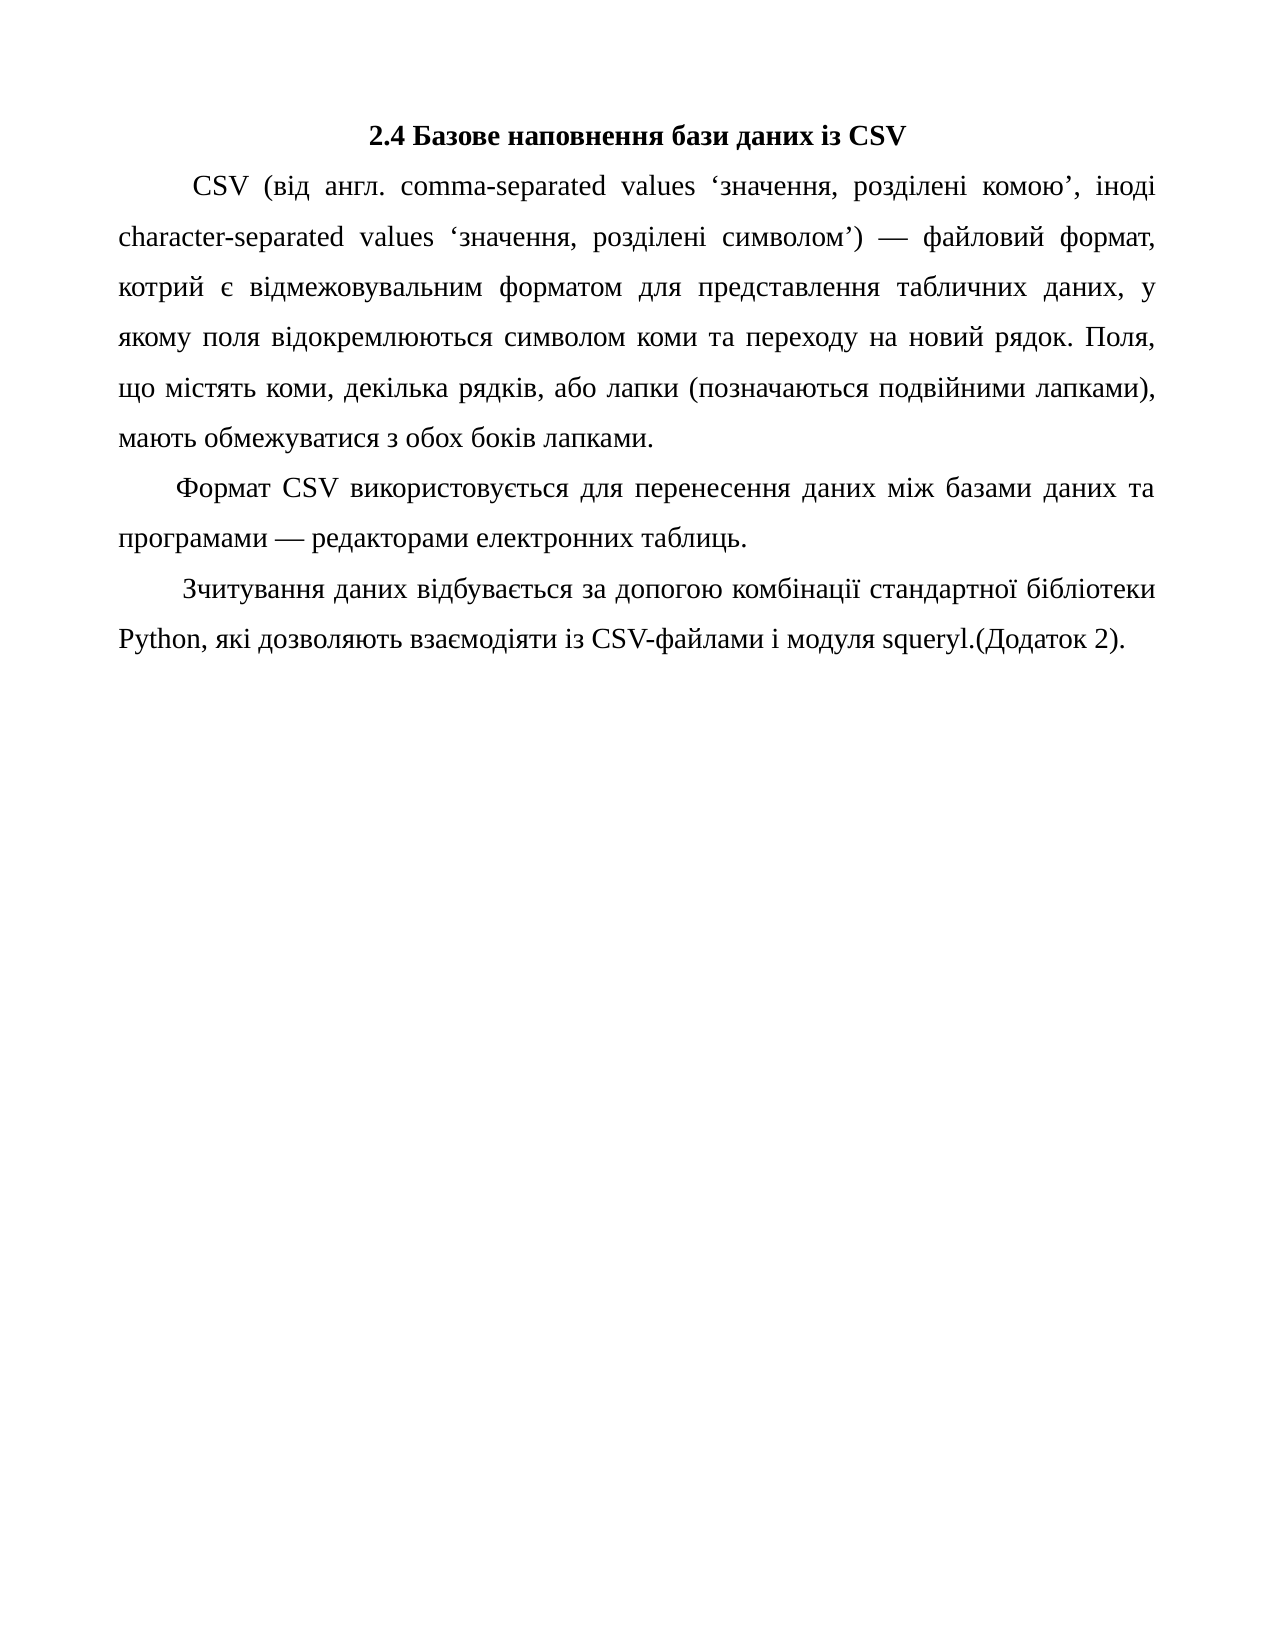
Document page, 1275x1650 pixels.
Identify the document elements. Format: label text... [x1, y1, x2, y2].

text 2.4 Базове наповнення бази даних із CSV [118, 118, 1157, 152]
text CSV (від англ. comma-separated values ‘значення, розділені комою’, іноді character-separated values ‘значення, розділені символом’) — файловий формат, котрий є відмежовувальним форматом для представлення табличних даних, у якому поля відокремлюються символом коми та переходу на новий рядок. Поля, що містять коми, декілька рядків, або лапки (позначаються подвійними лапками), мають обмежуватися з обох боків лапками. [118, 168, 1157, 453]
text Зчитування даних відбувається за допогою комбінації стандартної бібліотеки Python, які дозволяють взаємодіяти із CSV-файлами і модуля squeryl.(Додаток 2). [118, 571, 1157, 655]
text Формат CSV використовується для перенесення даних між базами даних та програмами — редакторами електронних таблиць. [118, 470, 1157, 554]
